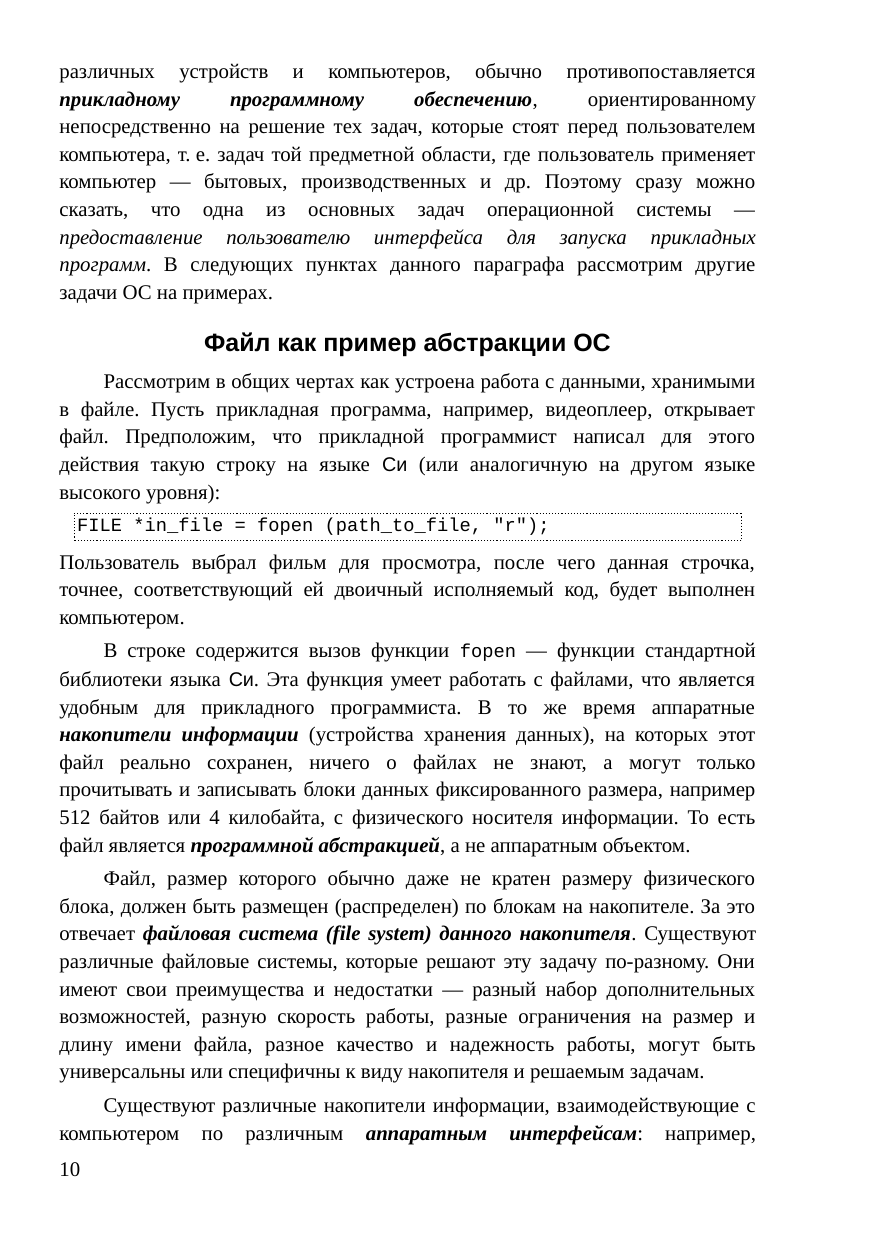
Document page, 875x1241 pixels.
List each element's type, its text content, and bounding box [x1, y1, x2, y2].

text Рассмотрим в общих чертах как устроена работа с данными, хранимыми в файле. Пусть прикладная программа, например, видеоплеер, открывает файл. Предположим, что прикладной программист написал для этого действия такую строку на языке Си (или аналогичную на другом языке высокого уровня): [59, 369, 756, 504]
text FILE *in_file = fopen (path_to_file, "r"); [74, 513, 741, 541]
text различных устройств и компьютеров, обычно противопоставляется прикладному программному обеспечению, ориентированному непосредственно на решение тех задач, которые стоят перед пользователем компьютера, т. е. задач той предметной области, где пользователь применяет компьютер — бытовых, производственных и др. Поэтому сразу можно сказать, что одна из основных задач операционной системы — предоставление пользователю интерфейса для запуска прикладных программ. В следующих пунктах данного параграфа рассмотрим другие задачи ОС на примерах. [59, 59, 756, 304]
text В строке содержится вызов функции fopen — функции стандартной библиотеки языка Си. Эта функция умеет работать с файлами, что является удобным для прикладного программиста. В то же время аппаратные накопители информации (устройства хранения данных), на которых этот файл реально сохранен, ничего о файлах не знают, а могут только прочитывать и записывать блоки данных фиксированного размера, например 512 байтов или 4 килобайта, с физического носителя информации. То есть файл является программной абстракцией, а не аппаратным объектом. [59, 638, 756, 857]
text Пользователь выбрал фильм для просмотра, после чего данная строчка, точнее, соответствующий ей двоичный исполняемый код, будет выполнен компьютером. [59, 549, 756, 629]
text Файл, размер которого обычно даже не кратен размеру физического блока, должен быть размещен (распределен) по блокам на накопителе. За это отвечает файловая система (file system) данного накопителя. Существуют различные файловые системы, которые решают эту задачу по-разному. Они имеют свои преимущества и недостатки — разный набор дополнительных возможностей, разную скорость работы, разные ограничения на размер и длину имени файла, разное качество и надежность работы, могут быть универсальны или специфичны к виду накопителя и решаемым задачам. [59, 866, 756, 1083]
text Существуют различные накопители информации, взаимодействующие с компьютером по различным аппаратным интерфейсам: например, [59, 1093, 756, 1144]
subtitle Файл как пример абстракции ОС [118, 328, 697, 357]
